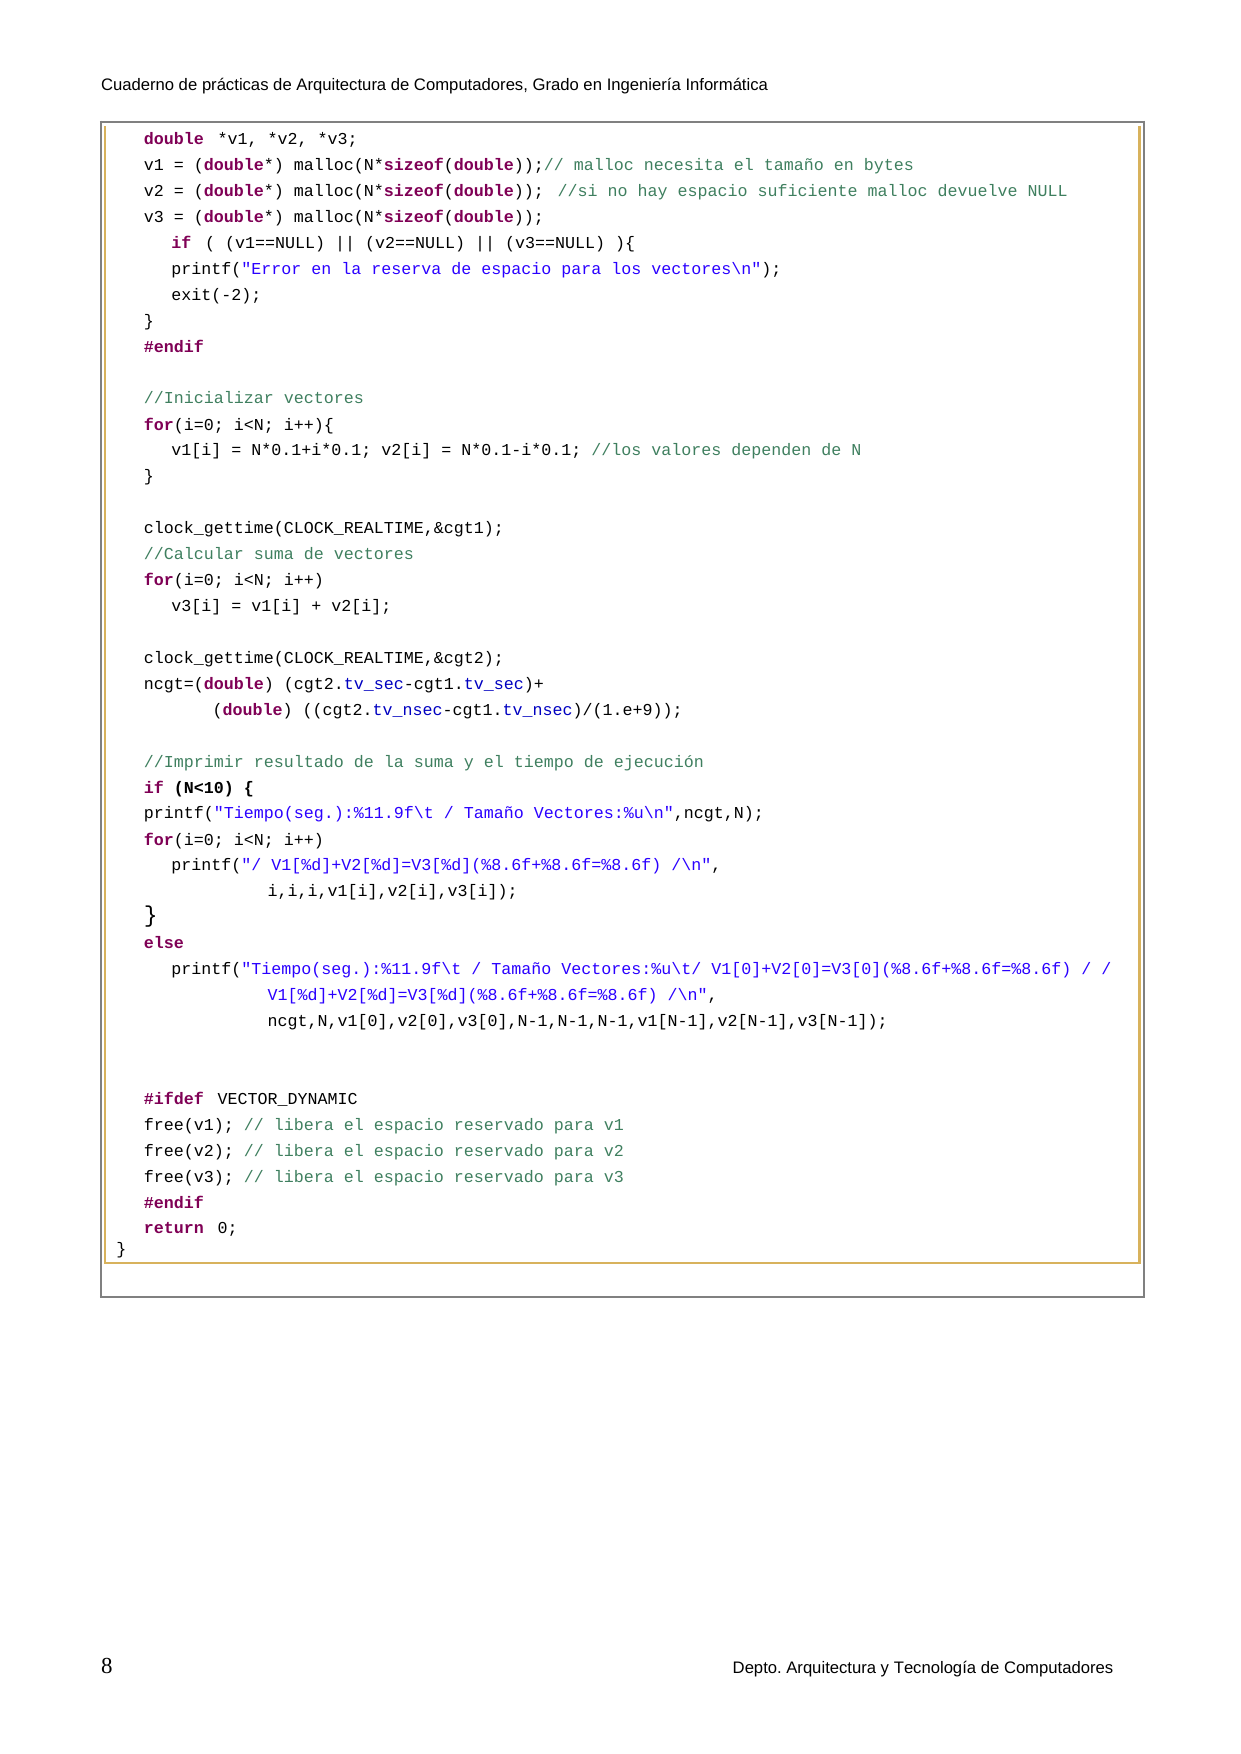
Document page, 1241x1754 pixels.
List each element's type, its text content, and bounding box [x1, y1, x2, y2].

table_cell double *v1, *v2, *v3; v1 = (double*) malloc(N*sizeof(double));// malloc necesita el tamaño en bytes v2 = (double*) malloc(N*sizeof(double)); //si no hay espacio suficiente malloc devuelve NULL v3 = (double*) malloc(N*sizeof(double)); if ( (v1==NULL) || (v2==NULL) || (v3==NULL) ){ printf("Error en la reserva de espacio para los vectores\n"); exit(-2); } #endif //Inicializar vectores for(i=0; i<N; i++){ v1[i] = N*0.1+i*0.1; v2[i] = N*0.1-i*0.1; //los valores dependen de N } clock_gettime(CLOCK_REALTIME,&cgt1); //Calcular suma de vectores for(i=0; i<N; i++) v3[i] = v1[i] + v2[i]; clock_gettime(CLOCK_REALTIME,&cgt2); ncgt=(double) (cgt2.tv_sec-cgt1.tv_sec)+ (double) ((cgt2.tv_nsec-cgt1.tv_nsec)/(1.e+9)); //Imprimir resultado de la suma y el tiempo de ejecución if (N<10) { printf("Tiempo(seg.):%11.9f\t / Tamaño Vectores:%u\n",ncgt,N); for(i=0; i<N; i++) printf("/ V1[%d]+V2[%d]=V3[%d](%8.6f+%8.6f=%8.6f) /\n", i,i,i,v1[i],v2[i],v3[i]); } else printf("Tiempo(seg.):%11.9f\t / Tamaño Vectores:%u\t/ V1[0]+V2[0]=V3[0](%8.6f+%8.6f=%8.6f) / / V1[%d]+V2[%d]=V3[%d](%8.6f+%8.6f=%8.6f) /\n", ncgt,N,v1[0],v2[0],v3[0],N-1,N-1,N-1,v1[N-1],v2[N-1],v3[N-1]); #ifdef VECTOR_DYNAMIC free(v1); // libera el espacio reservado para v1 free(v2); // libera el espacio reservado para v2 free(v3); // libera el espacio reservado para v3 #endif return 0; } [102, 123, 1143, 1296]
